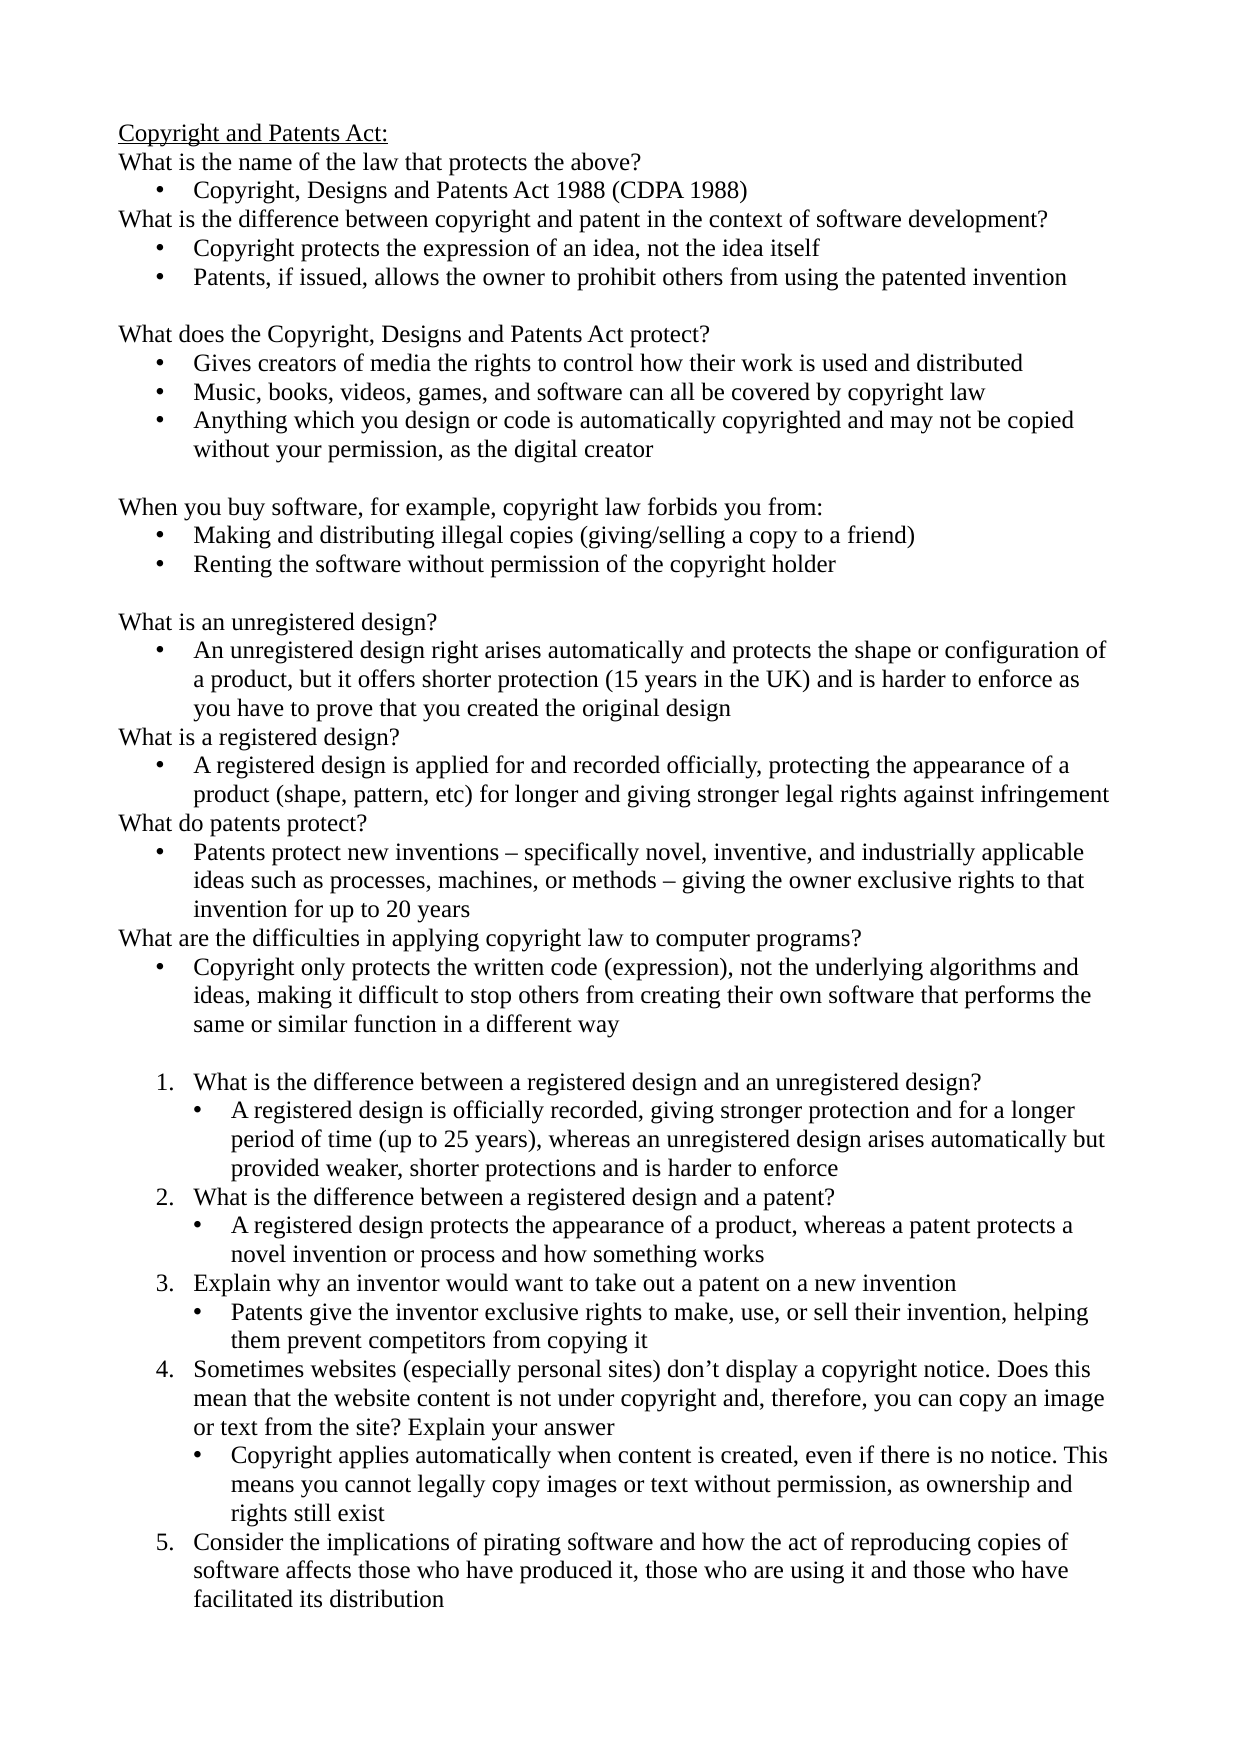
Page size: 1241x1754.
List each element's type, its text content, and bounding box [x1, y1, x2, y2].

list Copyright, Designs and Patents Act 1988 (CDPA 1988) [156, 176, 1122, 204]
list Copyright applies automatically when content is created, even if there is no notice. This means you cannot legally copy images or text without permission, as ownership and rights still exist [193, 1441, 1122, 1527]
list Patents protect new inventions – specifically novel, inventive, and industrially applicable ideas such as processes, machines, or methods – giving the owner exclusive rights to that invention for up to 20 years [156, 837, 1122, 923]
list A registered design protects the appearance of a product, whereas a patent protects a novel invention or process and how something works [193, 1211, 1122, 1268]
list Consider the implications of pirating software and how the act of reproducing copies of software affects those who have produced it, those who are using it and those who have facilitated its distribution [156, 1527, 1122, 1613]
list Patents, if issued, allows the owner to prohibit others from using the patented invention [156, 262, 1122, 291]
list Explain why an inventor would want to take out a patent on a new invention [156, 1268, 1122, 1297]
list Copyright protects the expression of an idea, not the idea itself [156, 233, 1122, 262]
list A registered design is officially recorded, giving stronger protection and for a longer period of time (up to 25 years), whereas an unregistered design arises automatically but provided weaker, shorter protections and is harder to enforce [193, 1096, 1122, 1182]
list A registered design is applied for and recorded officially, protecting the appearance of a product (shape, pattern, etc) for longer and giving stronger legal rights against infringement [156, 751, 1122, 808]
text What is an unregistered design? [118, 607, 1122, 636]
list An unregistered design right arises automatically and protects the shape or configuration of a product, but it offers shorter protection (15 years in the UK) and is harder to enforce as you have to prove that you created the original design [156, 636, 1122, 722]
list What is the difference between a registered design and an unregistered design? [156, 1067, 1122, 1096]
list Renting the software without permission of the copyright holder [156, 549, 1122, 578]
text What is a registered design? [118, 722, 1122, 751]
list What is the difference between a registered design and a patent? [156, 1182, 1122, 1211]
text What does the Copyright, Designs and Patents Act protect? [118, 319, 1122, 348]
text Copyright and Patents Act: [118, 118, 1122, 147]
list Anything which you design or code is automatically copyrighted and may not be copied without your permission, as the digital creator [156, 406, 1122, 463]
list Music, books, videos, games, and software can all be covered by copyright law [156, 377, 1122, 406]
text What are the difficulties in applying copyright law to computer programs? [118, 923, 1122, 952]
list Sometimes websites (especially personal sites) don’t display a copyright notice. Does this mean that the website content is not under copyright and, therefore, you can copy an image or text from the site? Explain your answer [156, 1354, 1122, 1441]
text What do patents protect? [118, 808, 1122, 837]
text What is the name of the law that protects the above? [118, 147, 1122, 176]
text When you buy software, for example, copyright law forbids you from: [118, 492, 1122, 521]
text What is the difference between copyright and patent in the context of software development? [118, 204, 1122, 233]
list Copyright only protects the written code (expression), not the underlying algorithms and ideas, making it difficult to stop others from creating their own software that performs the same or similar function in a different way [156, 952, 1122, 1038]
list Making and distributing illegal copies (giving/selling a copy to a friend) [156, 521, 1122, 549]
list Patents give the inventor exclusive rights to make, use, or sell their invention, helping them prevent competitors from copying it [193, 1297, 1122, 1354]
list Gives creators of media the rights to control how their work is used and distributed [156, 348, 1122, 377]
